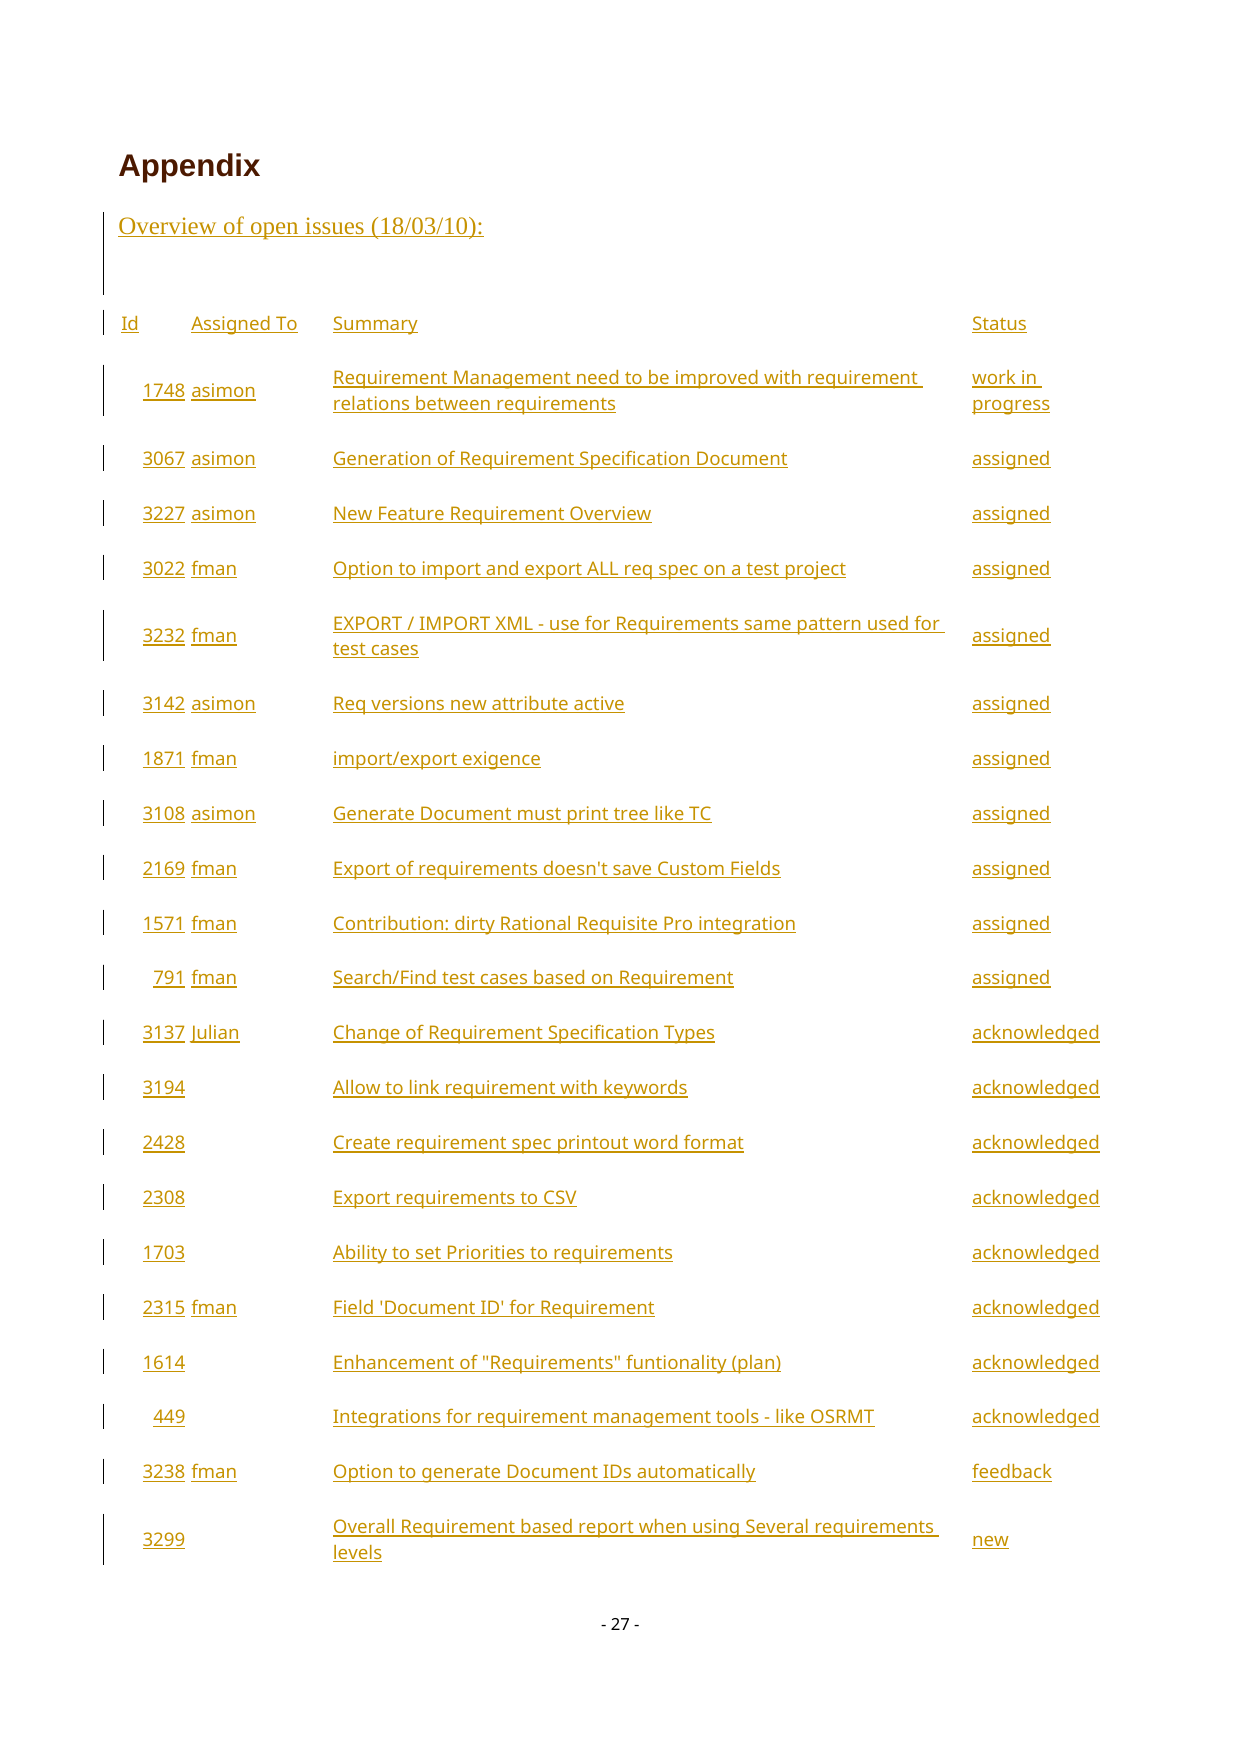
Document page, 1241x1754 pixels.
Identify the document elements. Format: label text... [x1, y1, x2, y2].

table_cell New Feature Requirement Overview [330, 485, 969, 540]
table_cell Export of requirements doesn't save Custom Fields [330, 840, 969, 895]
table_cell 3299 [118, 1499, 188, 1579]
table_cell feedback [969, 1444, 1120, 1499]
table_cell Option to generate Document IDs automatically [330, 1444, 969, 1499]
table_cell assigned [969, 485, 1120, 540]
table_cell acknowledged [969, 1225, 1120, 1279]
table_cell fman [188, 730, 330, 785]
table_cell 3022 [118, 540, 188, 595]
table_cell 3067 [118, 430, 188, 485]
table_cell Enhancement of "Requirements" funtionality (plan) [330, 1334, 969, 1389]
table_cell 1748 [118, 350, 188, 430]
table_cell 3238 [118, 1444, 188, 1499]
table_cell assigned [969, 730, 1120, 785]
table_cell [188, 1499, 330, 1579]
table_cell [188, 1334, 330, 1389]
table_cell 2169 [118, 840, 188, 895]
table_cell Generation of Requirement Specification Document [330, 430, 969, 485]
table_cell assigned [969, 840, 1120, 895]
table_cell fman [188, 1444, 330, 1499]
table_cell assigned [969, 595, 1120, 676]
table_cell Requirement Management need to be improved with requirement relations between requirements [330, 350, 969, 430]
table_cell 1571 [118, 895, 188, 950]
table_cell Search/Find test cases based on Requirement [330, 950, 969, 1005]
table_cell work in progress [969, 350, 1120, 430]
table_cell 3142 [118, 676, 188, 730]
table_cell asimon [188, 430, 330, 485]
table_cell 1703 [118, 1225, 188, 1279]
table_cell Julian [188, 1005, 330, 1060]
table_cell 1871 [118, 730, 188, 785]
table_cell 3137 [118, 1005, 188, 1060]
table_cell 3232 [118, 595, 188, 676]
table_cell assigned [969, 950, 1120, 1005]
table_cell assigned [969, 785, 1120, 840]
table_cell asimon [188, 485, 330, 540]
table_cell 1614 [118, 1334, 188, 1389]
table_cell acknowledged [969, 1115, 1120, 1169]
table_cell 2308 [118, 1170, 188, 1224]
table_cell asimon [188, 785, 330, 840]
table_cell EXPORT / IMPORT XML - use for Requirements same pattern used for test cases [330, 595, 969, 676]
table_cell acknowledged [969, 1170, 1120, 1224]
table_cell 791 [118, 950, 188, 1005]
table_cell Allow to link requirement with keywords [330, 1060, 969, 1115]
table_cell Ability to set Priorities to requirements [330, 1225, 969, 1279]
table_cell 2315 [118, 1279, 188, 1334]
table_cell assigned [969, 676, 1120, 730]
text Overview of open issues (18/03/10): [118, 212, 1122, 240]
table_cell [188, 1389, 330, 1444]
table_cell 3194 [118, 1060, 188, 1115]
table_cell 3227 [118, 485, 188, 540]
table_cell [188, 1115, 330, 1169]
table_cell 2428 [118, 1115, 188, 1169]
subtitle Appendix [118, 148, 1122, 182]
table_cell 449 [118, 1389, 188, 1444]
table_cell import/export exigence [330, 730, 969, 785]
table_cell asimon [188, 350, 330, 430]
table_cell acknowledged [969, 1334, 1120, 1389]
table_cell assigned [969, 430, 1120, 485]
table_header Assigned To [188, 295, 330, 350]
table_cell Integrations for requirement management tools - like OSRMT [330, 1389, 969, 1444]
table_cell Export requirements to CSV [330, 1170, 969, 1224]
table_cell assigned [969, 895, 1120, 950]
table_cell Generate Document must print tree like TC [330, 785, 969, 840]
table_cell asimon [188, 676, 330, 730]
table_header Id [118, 295, 188, 350]
table_cell fman [188, 950, 330, 1005]
table_cell Contribution: dirty Rational Requisite Pro integration [330, 895, 969, 950]
table_cell acknowledged [969, 1005, 1120, 1060]
table_cell acknowledged [969, 1279, 1120, 1334]
table_cell fman [188, 840, 330, 895]
table_cell fman [188, 1279, 330, 1334]
table_cell assigned [969, 540, 1120, 595]
table_cell Option to import and export ALL req spec on a test project [330, 540, 969, 595]
table_cell Req versions new attribute active [330, 676, 969, 730]
table_cell Overall Requirement based report when using Several requirements levels [330, 1499, 969, 1579]
table_header Summary [330, 295, 969, 350]
table_cell [188, 1225, 330, 1279]
table_cell fman [188, 540, 330, 595]
table_cell fman [188, 595, 330, 676]
table_cell Field 'Document ID' for Requirement [330, 1279, 969, 1334]
table_cell [188, 1170, 330, 1224]
table_header Status [969, 295, 1120, 350]
table_cell acknowledged [969, 1389, 1120, 1444]
table_cell Create requirement spec printout word format [330, 1115, 969, 1169]
table_cell acknowledged [969, 1060, 1120, 1115]
table_cell [188, 1060, 330, 1115]
table_cell Change of Requirement Specification Types [330, 1005, 969, 1060]
table_cell new [969, 1499, 1120, 1579]
table_cell 3108 [118, 785, 188, 840]
table_cell fman [188, 895, 330, 950]
